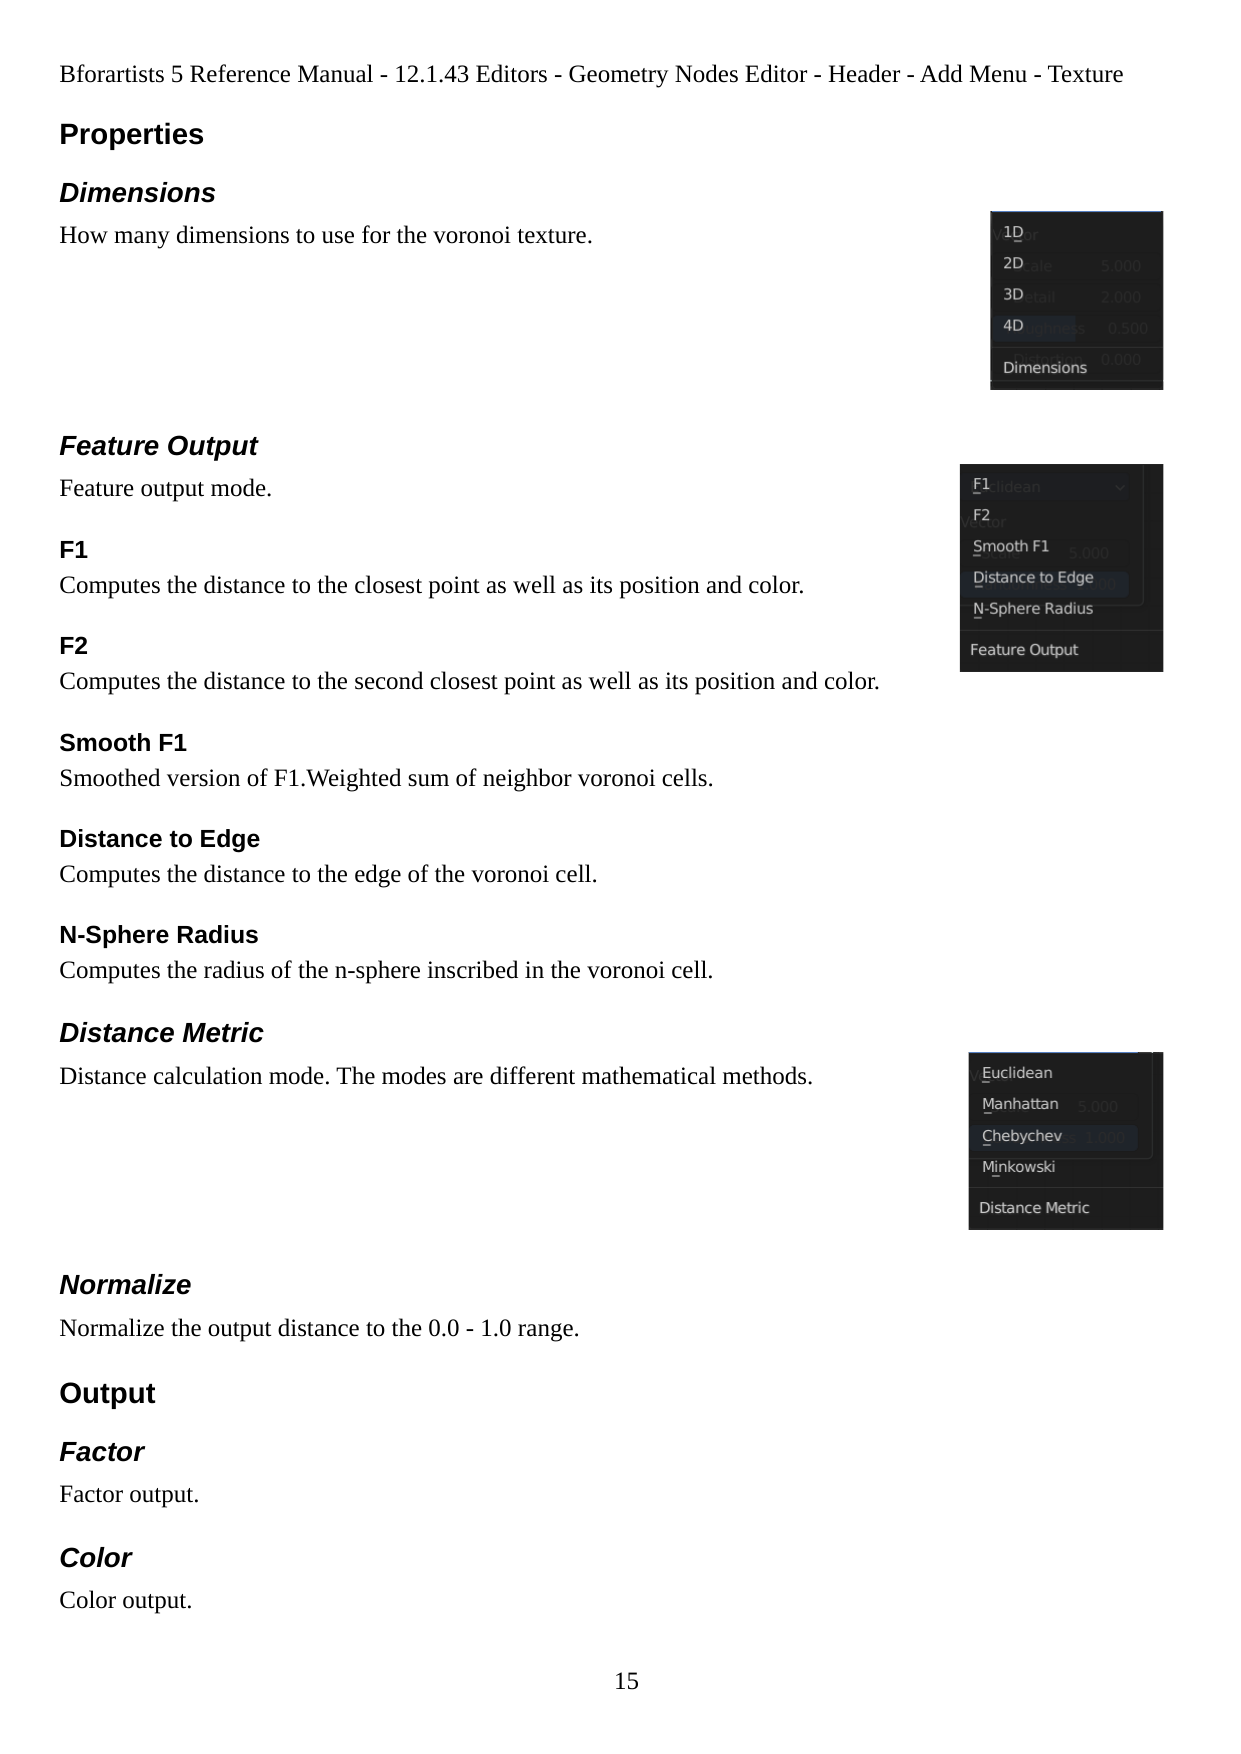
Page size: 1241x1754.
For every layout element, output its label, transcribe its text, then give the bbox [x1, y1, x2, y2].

text Normalize the output distance to the 0.0 - 1.0 range. [59, 1313, 1181, 1341]
subtitle F1 [59, 535, 959, 564]
subtitle Factor [59, 1435, 1181, 1467]
text Color output. [59, 1585, 1181, 1614]
subtitle Dimensions [59, 176, 1181, 208]
text Computes the radius of the n-sphere inscribed in the voronoi cell. [59, 955, 1181, 984]
picture [968, 1052, 1164, 1230]
subtitle Distance to Edge [59, 824, 1181, 853]
subtitle Color [59, 1541, 1181, 1573]
subtitle Feature Output [59, 429, 1181, 461]
text Factor output. [59, 1479, 1181, 1508]
text Computes the distance to the edge of the voronoi cell. [59, 859, 1181, 888]
text Computes the distance to the closest point as well as its position and color. [59, 570, 959, 599]
text How many dimensions to use for the voronoi texture. [59, 220, 990, 249]
subtitle N-Sphere Radius [59, 921, 1181, 949]
subtitle Properties [59, 117, 1181, 151]
picture [990, 211, 1164, 390]
subtitle Normalize [59, 1268, 1181, 1300]
subtitle F2 [59, 631, 959, 660]
picture [959, 464, 1164, 672]
text Distance calculation mode. The modes are different mathematical methods. [59, 1061, 968, 1090]
subtitle [1164, 535, 1181, 564]
subtitle Smooth F1 [59, 728, 1181, 756]
subtitle Output [59, 1376, 1181, 1410]
text Feature output mode. [59, 473, 959, 502]
text Computes the distance to the second closest point as well as its position and color. [59, 666, 1181, 695]
text Smoothed version of F1.Weighted sum of neighbor voronoi cells. [59, 763, 1181, 791]
text [1164, 473, 1181, 502]
subtitle [1164, 631, 1181, 660]
subtitle Distance Metric [59, 1017, 1181, 1049]
